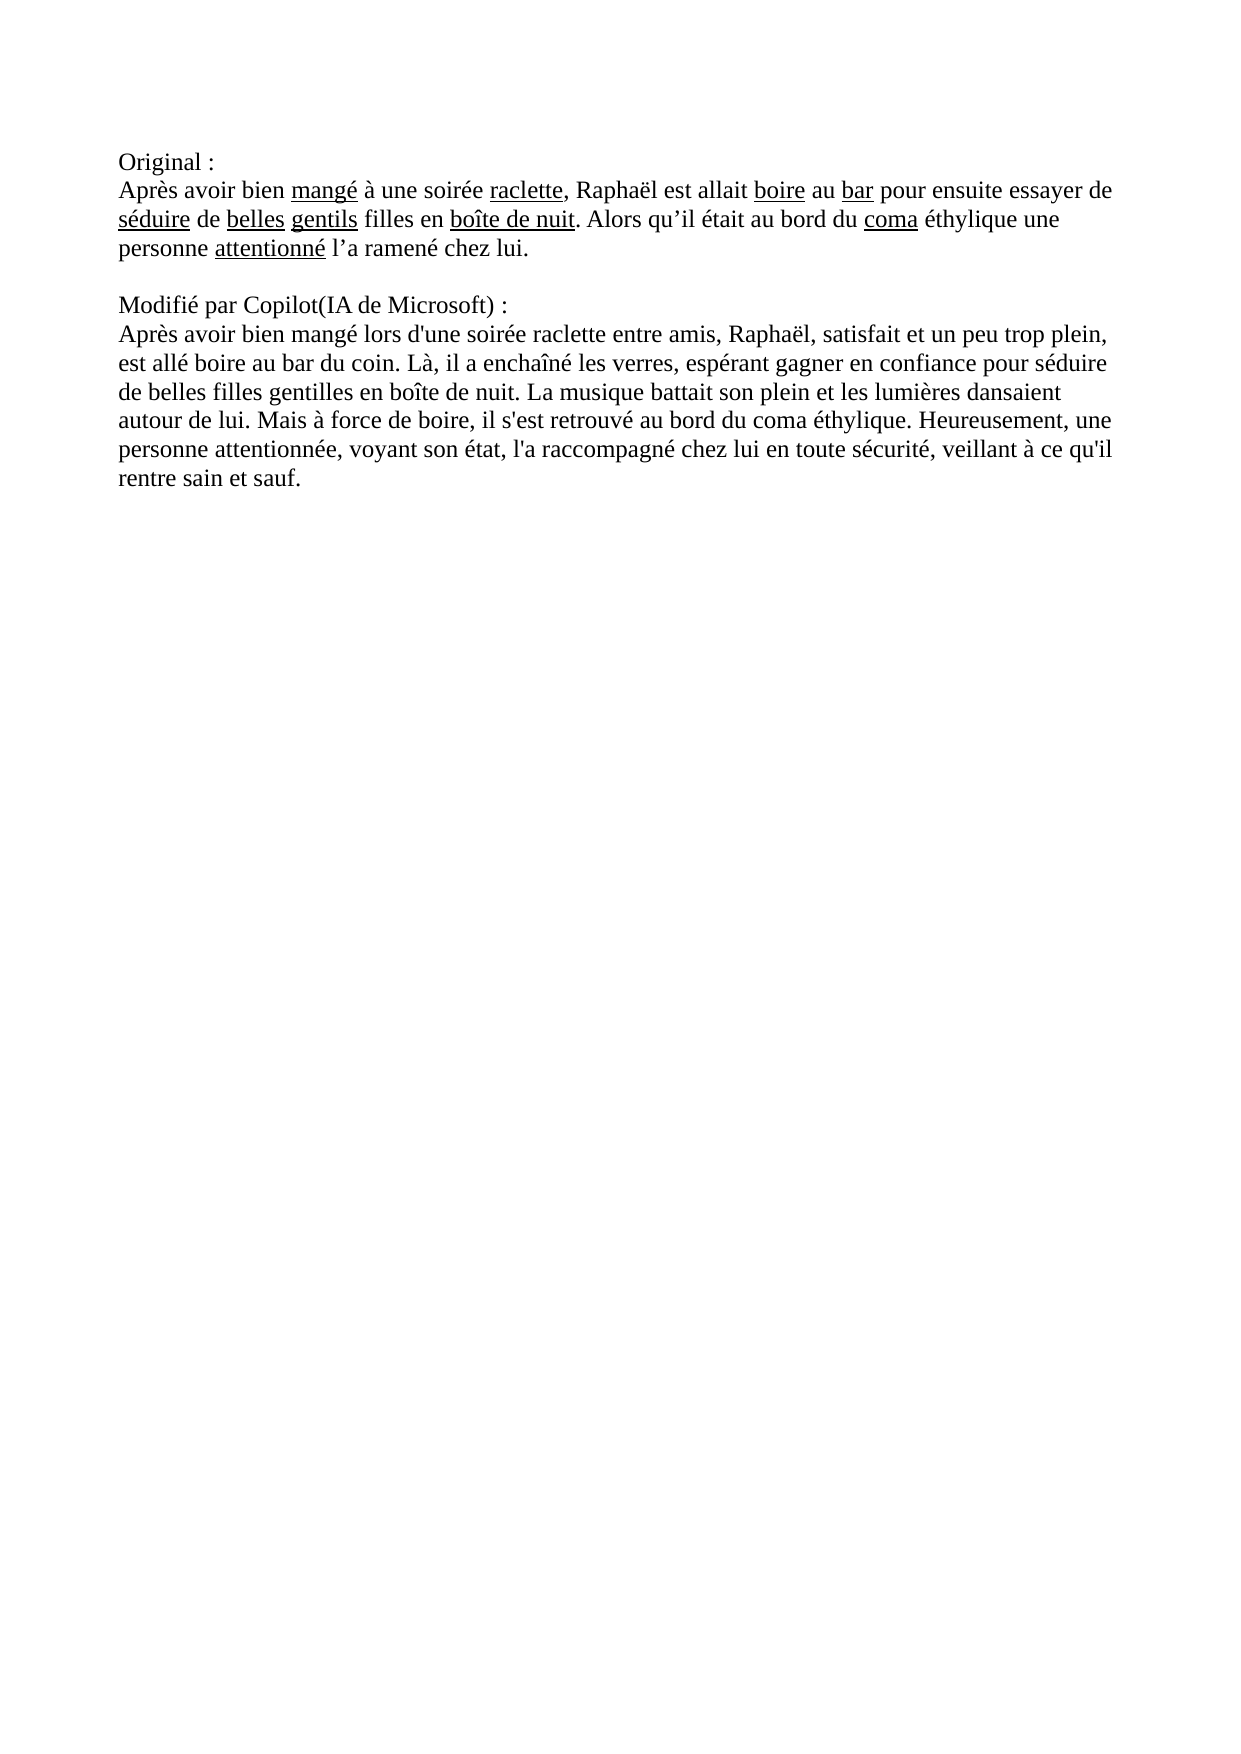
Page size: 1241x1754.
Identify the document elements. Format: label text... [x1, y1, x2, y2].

text Après avoir bien mangé lors d'une soirée raclette entre amis, Raphaël, satisfait et un peu trop plein, est allé boire au bar du coin. Là, il a enchaîné les verres, espérant gagner en confiance pour séduire de belles filles gentilles en boîte de nuit. La musique battait son plein et les lumières dansaient autour de lui. Mais à force de boire, il s'est retrouvé au bord du coma éthylique. Heureusement, une personne attentionnée, voyant son état, l'a raccompagné chez lui en toute sécurité, veillant à ce qu'il rentre sain et sauf. [118, 319, 1122, 492]
text Après avoir bien mangé à une soirée raclette, Raphaël est allait boire au bar pour ensuite essayer de séduire de belles gentils filles en boîte de nuit. Alors qu’il était au bord du coma éthylique une personne attentionné l’a ramené chez lui. [118, 176, 1122, 262]
text Modifié par Copilot(IA de Microsoft) : [118, 291, 1122, 319]
text Original : [118, 147, 1122, 176]
